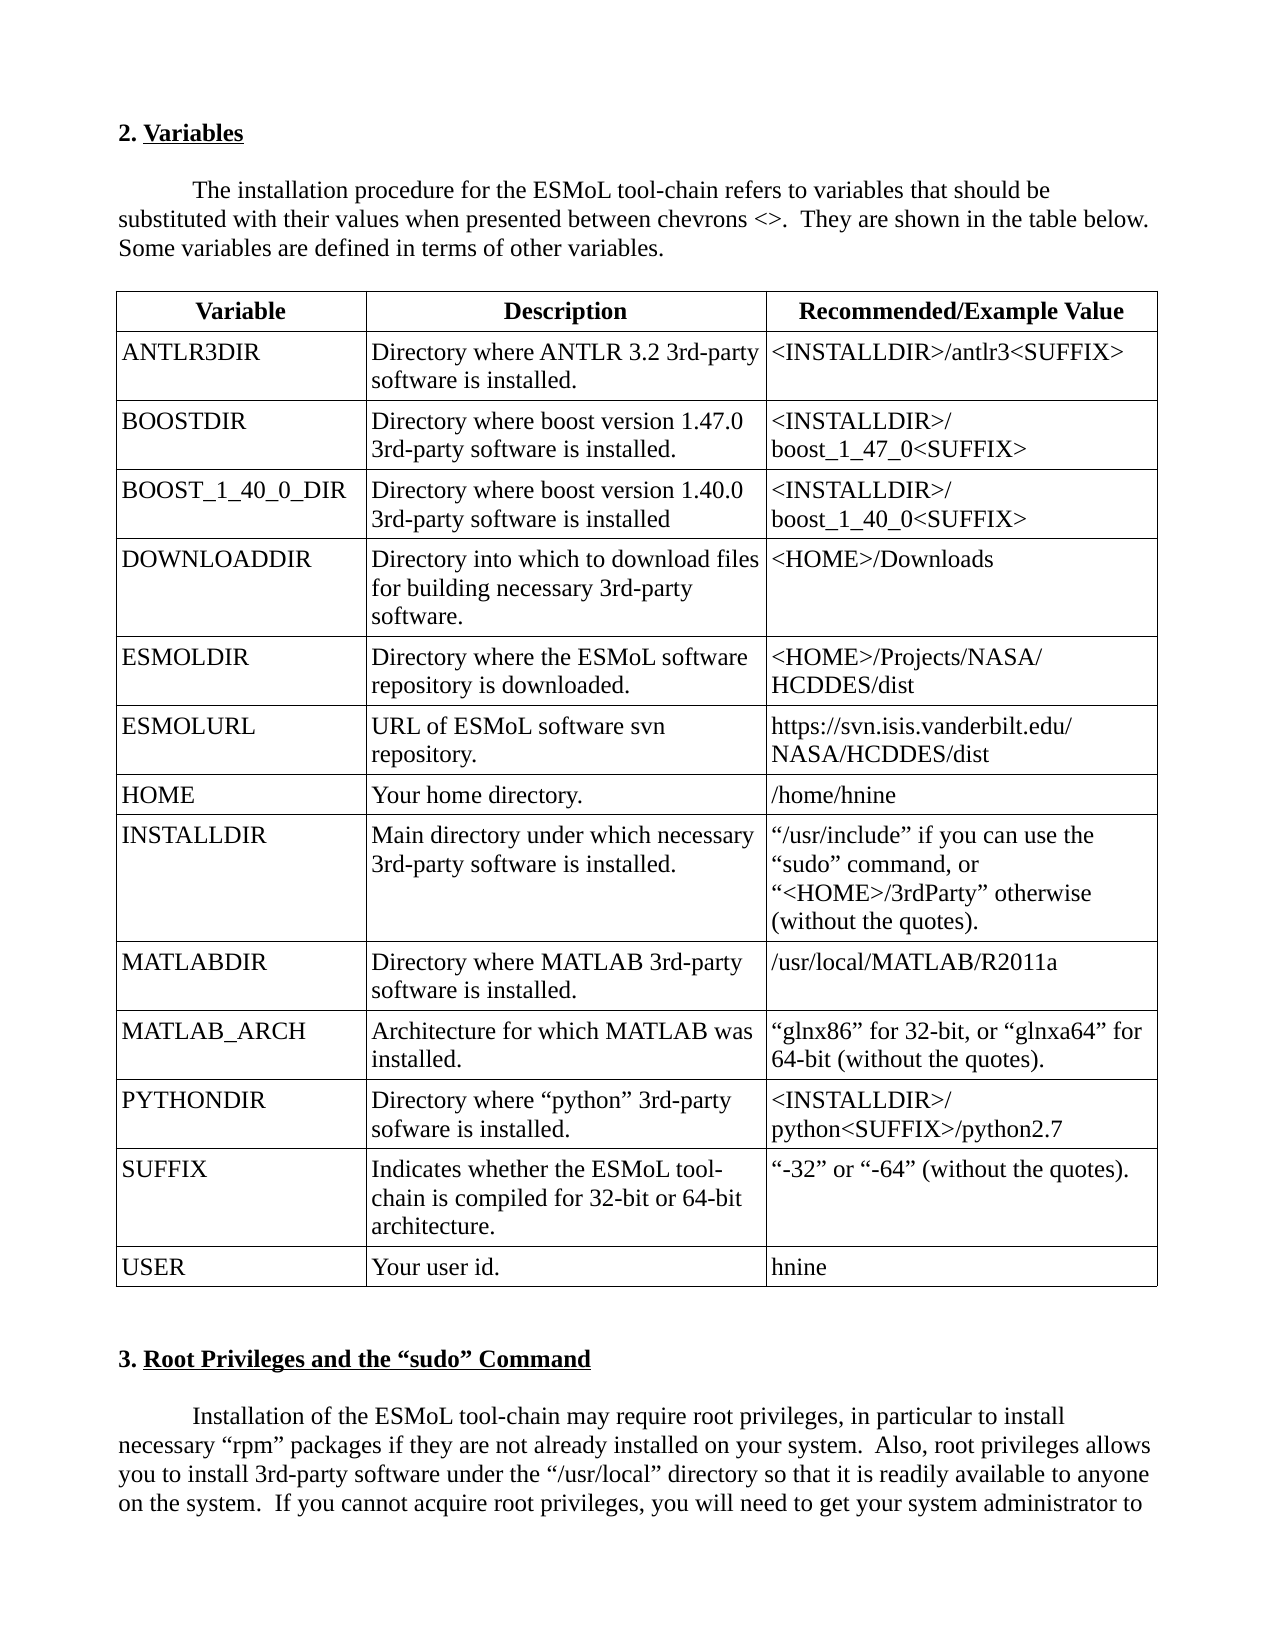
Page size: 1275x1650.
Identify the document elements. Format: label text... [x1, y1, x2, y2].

table_cell “-32” or “-64” (without the quotes). [767, 1149, 1157, 1246]
table_cell Your user id. [367, 1247, 766, 1286]
table_cell BOOSTDIR [117, 401, 366, 469]
table_cell URL of ESMoL software svn repository. [367, 706, 766, 774]
table_cell USER [117, 1247, 366, 1286]
table_cell <INSTALLDIR>/boost_1_47_0<SUFFIX> [767, 401, 1157, 469]
table_cell https://svn.isis.vanderbilt.edu/NASA/HCDDES/dist [767, 706, 1157, 774]
table_cell Directory where boost version 1.40.0 3rd-party software is installed [367, 470, 766, 538]
table_cell DOWNLOADDIR [117, 539, 366, 636]
table_cell PYTHONDIR [117, 1080, 366, 1148]
table_cell SUFFIX [117, 1149, 366, 1246]
table_cell Directory where boost version 1.47.0 3rd-party software is installed. [367, 401, 766, 469]
table_cell BOOST_1_40_0_DIR [117, 470, 366, 538]
table_cell Directory where the ESMoL software repository is downloaded. [367, 637, 766, 705]
table_cell MATLABDIR [117, 942, 366, 1010]
table_cell Indicates whether the ESMoL tool-chain is compiled for 32-bit or 64-bit architecture. [367, 1149, 766, 1246]
table_header Recommended/Example Value [767, 292, 1157, 331]
table_cell HOME [117, 775, 366, 814]
table_cell /home/hnine [767, 775, 1157, 814]
text 3. Root Privileges and the “sudo” Command [118, 1344, 1157, 1373]
table_cell Directory into which to download files for building necessary 3rd-party software. [367, 539, 766, 636]
table_header Description [367, 292, 766, 331]
table_cell ESMOLURL [117, 706, 366, 774]
table_cell <INSTALLDIR>/antlr3<SUFFIX> [767, 332, 1157, 400]
table_cell <HOME>/Downloads [767, 539, 1157, 636]
table_cell Your home directory. [367, 775, 766, 814]
table_cell hnine [767, 1247, 1157, 1286]
text 2. Variables [118, 118, 1157, 147]
table_cell Directory where “python” 3rd-party sofware is installed. [367, 1080, 766, 1148]
table_cell “/usr/include” if you can use the “sudo” command, or “<HOME>/3rdParty” otherwise (without the quotes). [767, 815, 1157, 941]
table_cell Main directory under which necessary 3rd-party software is installed. [367, 815, 766, 941]
table_cell MATLAB_ARCH [117, 1011, 366, 1079]
table_cell Architecture for which MATLAB was installed. [367, 1011, 766, 1079]
table_cell <INSTALLDIR>/python<SUFFIX>/python2.7 [767, 1080, 1157, 1148]
table_cell /usr/local/MATLAB/R2011a [767, 942, 1157, 1010]
table_cell ESMOLDIR [117, 637, 366, 705]
table_cell “glnx86” for 32-bit, or “glnxa64” for 64-bit (without the quotes). [767, 1011, 1157, 1079]
text Installation of the ESMoL tool-chain may require root privileges, in particular to install necessary “rpm” packages if they are not already installed on your system. Also, root privileges allows you to install 3rd-party software under the “/usr/local” directory so that it is readily available to anyone on the system. If you cannot acquire root privileges, you will need to get your system administrator to [118, 1401, 1157, 1516]
table_cell <INSTALLDIR>/boost_1_40_0<SUFFIX> [767, 470, 1157, 538]
text The installation procedure for the ESMoL tool-chain refers to variables that should be substituted with their values when presented between chevrons <>. They are shown in the table below. Some variables are defined in terms of other variables. [118, 176, 1157, 262]
table_cell ANTLR3DIR [117, 332, 366, 400]
table_cell <HOME>/Projects/NASA/HCDDES/dist [767, 637, 1157, 705]
table_cell Directory where ANTLR 3.2 3rd-party software is installed. [367, 332, 766, 400]
table_cell Directory where MATLAB 3rd-party software is installed. [367, 942, 766, 1010]
table_header Variable [117, 292, 366, 331]
table_cell INSTALLDIR [117, 815, 366, 941]
